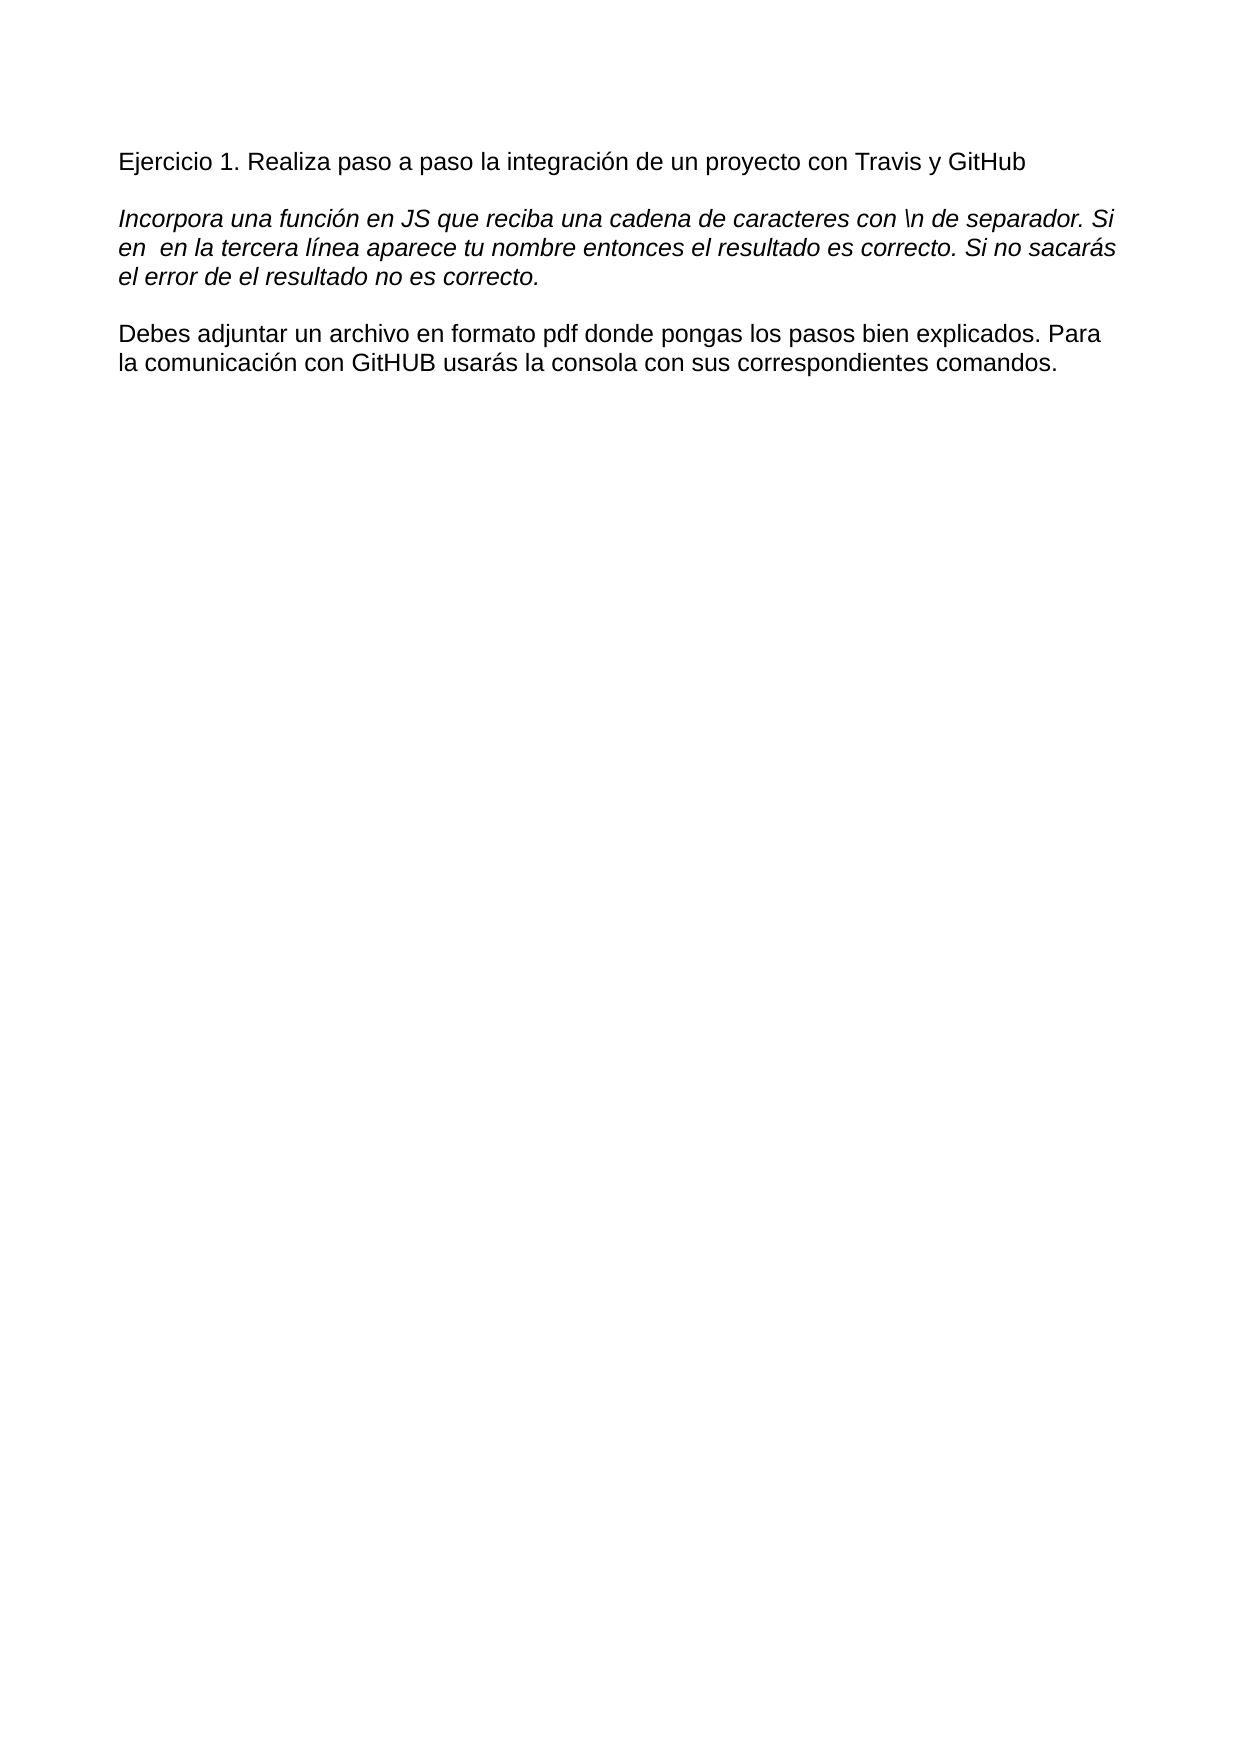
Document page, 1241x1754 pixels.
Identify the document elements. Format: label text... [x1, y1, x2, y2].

text Ejercicio 1. Realiza paso a paso la integración de un proyecto con Travis y GitHub [118, 147, 1122, 176]
text Incorpora una función en JS que reciba una cadena de caracteres con \n de separador. Si en en la tercera línea aparece tu nombre entonces el resultado es correcto. Si no sacarás el error de el resultado no es correcto. [118, 204, 1122, 291]
text Debes adjuntar un archivo en formato pdf donde pongas los pasos bien explicados. Para la comunicación con GitHUB usarás la consola con sus correspondientes comandos. [118, 319, 1122, 377]
